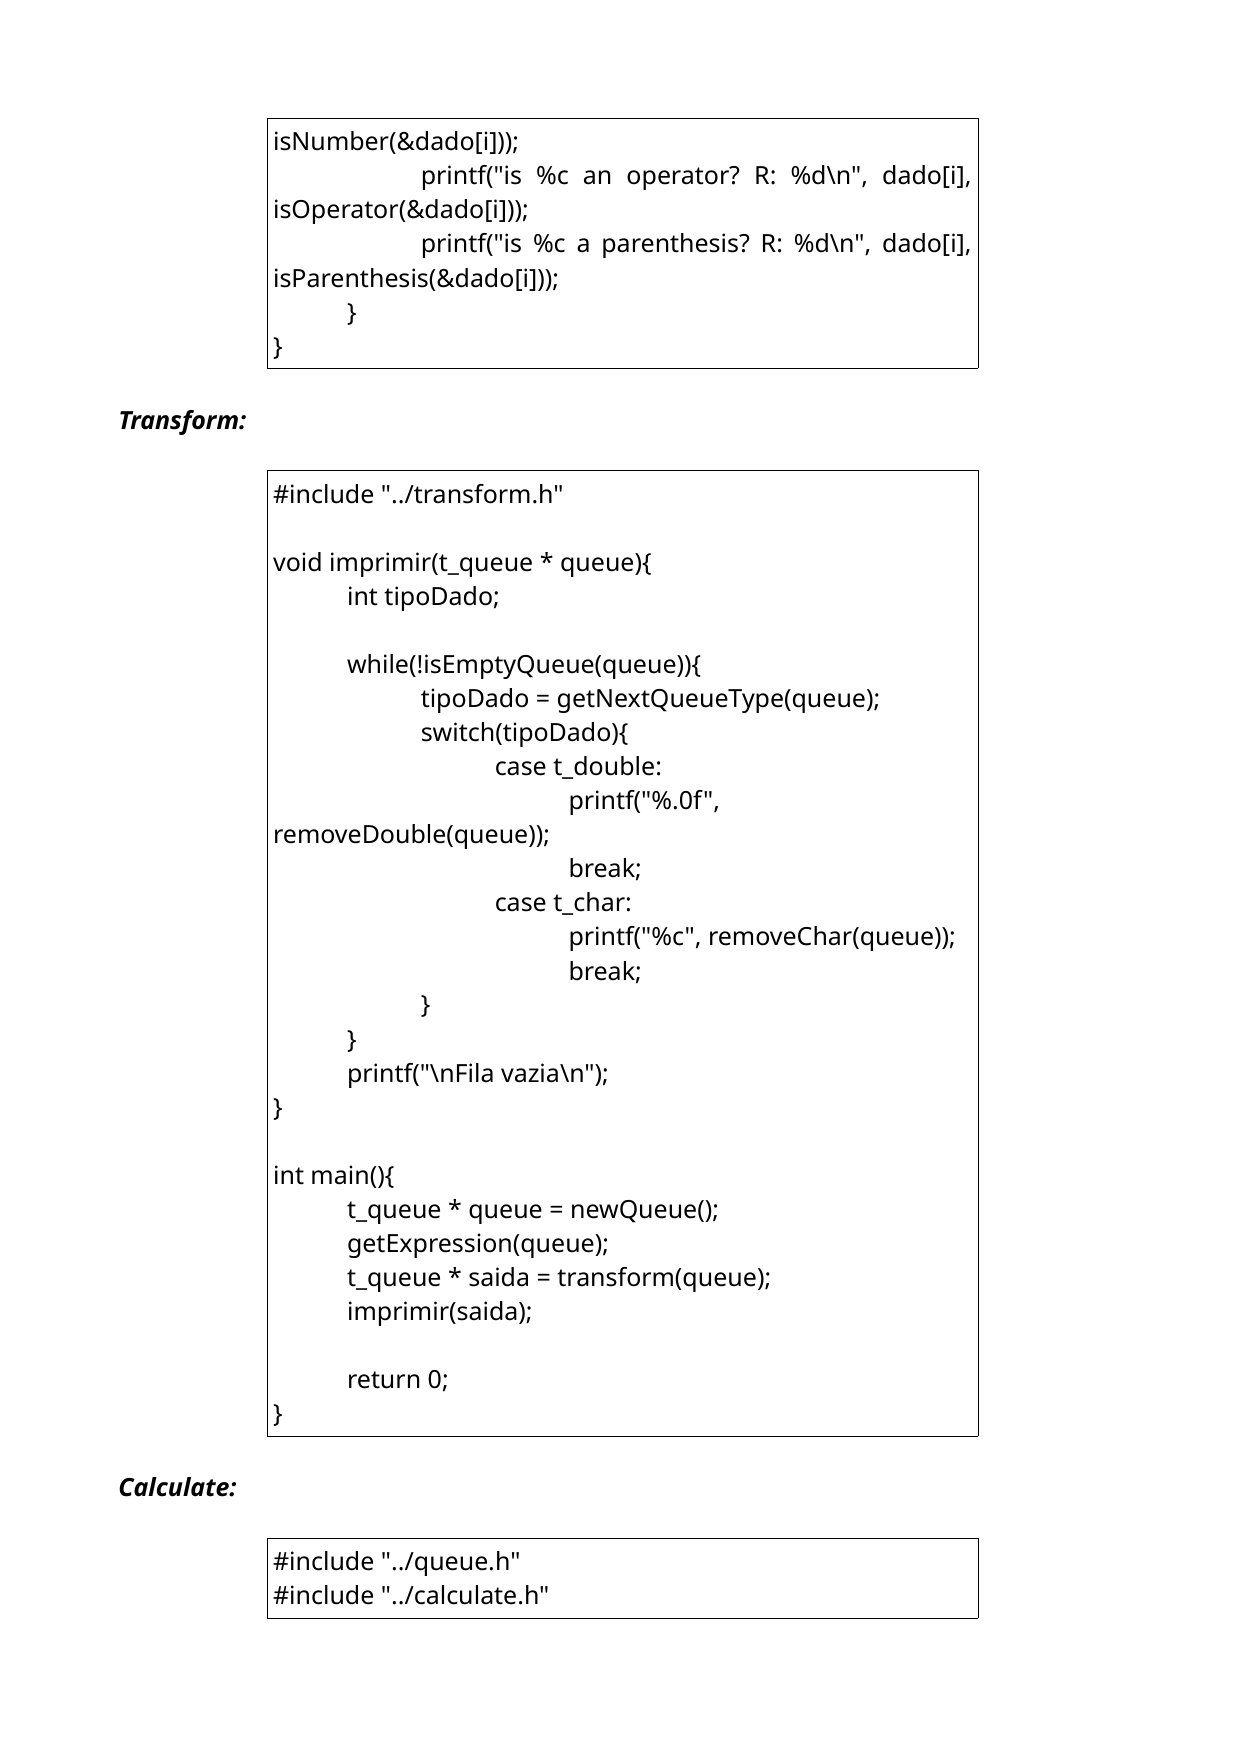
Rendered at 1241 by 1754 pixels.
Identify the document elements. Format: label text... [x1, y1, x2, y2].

table_header #include "../transform.h" void imprimir(t_queue * queue){ int tipoDado; while(!isEmptyQueue(queue)){ tipoDado = getNextQueueType(queue); switch(tipoDado){ case t_double: printf("%.0f", removeDouble(queue)); break; case t_char: printf("%c", removeChar(queue)); break; } } printf("\nFila vazia\n"); } int main(){ t_queue * queue = newQueue(); getExpression(queue); t_queue * saida = transform(queue); imprimir(saida); return 0; } [268, 471, 978, 1436]
table_header #include "../queue.h" #include "../calculate.h" [268, 1539, 978, 1618]
text Transform: [118, 402, 1122, 436]
text Calculate: [118, 1470, 1122, 1504]
table_header isNumber(&dado[i])); printf("is %c an operator? R: %d\n", dado[i], isOperator(&dado[i])); printf("is %c a parenthesis? R: %d\n", dado[i], isParenthesis(&dado[i])); } } [268, 119, 978, 368]
